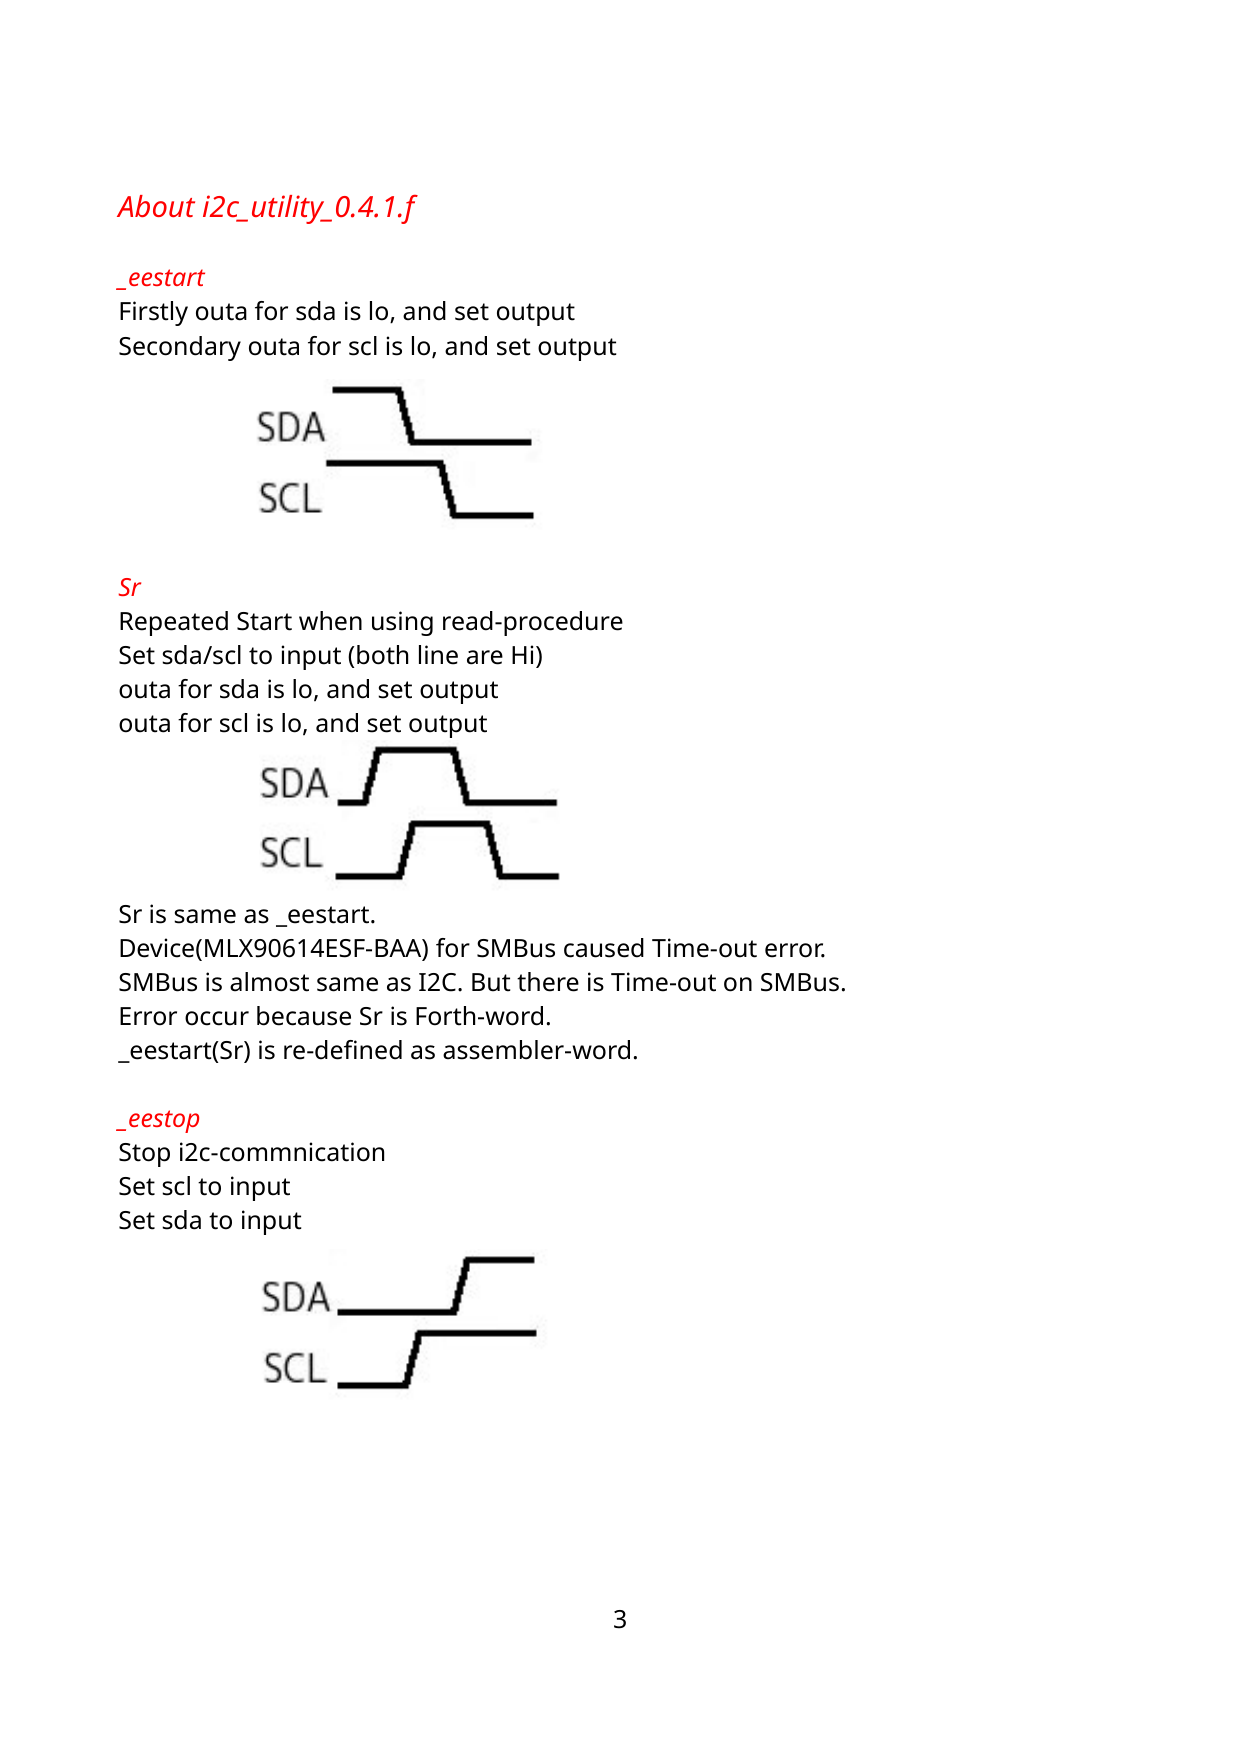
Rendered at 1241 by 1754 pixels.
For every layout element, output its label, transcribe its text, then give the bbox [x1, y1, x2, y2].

text Stop i2c-commnication [118, 1135, 1122, 1169]
text outa for sda is lo, and set output [118, 672, 1122, 706]
text _eestart(Sr) is re-defined as assembler-word. [118, 1032, 1122, 1067]
text _eestart [118, 260, 1122, 294]
text Secondary outa for scl is lo, and set output [118, 328, 1122, 362]
text Repeated Start when using read-procedure [118, 604, 1122, 638]
text Set sda to input [118, 1203, 1122, 1237]
text Sr is same as _eestart. [118, 740, 1122, 930]
text Error occur because Sr is Forth-word. [118, 998, 1122, 1032]
text Set sda/scl to input (both line are Hi) [118, 638, 1122, 672]
text About i2c_utility_0.4.1.f [118, 186, 1122, 226]
picture [241, 379, 555, 536]
text Sr [118, 570, 1122, 604]
picture [259, 740, 572, 897]
text _eestop [118, 1101, 1122, 1135]
text SMBus is almost same as I2C. But there is Time-out on SMBus. [118, 964, 1122, 998]
text Device(MLX90614ESF-BAA) for SMBus caused Time-out error. [118, 930, 1122, 964]
text outa for scl is lo, and set output [118, 706, 1122, 740]
text Set scl to input [118, 1169, 1122, 1203]
text Firstly outa for sda is lo, and set output [118, 294, 1122, 328]
picture [246, 1249, 559, 1406]
